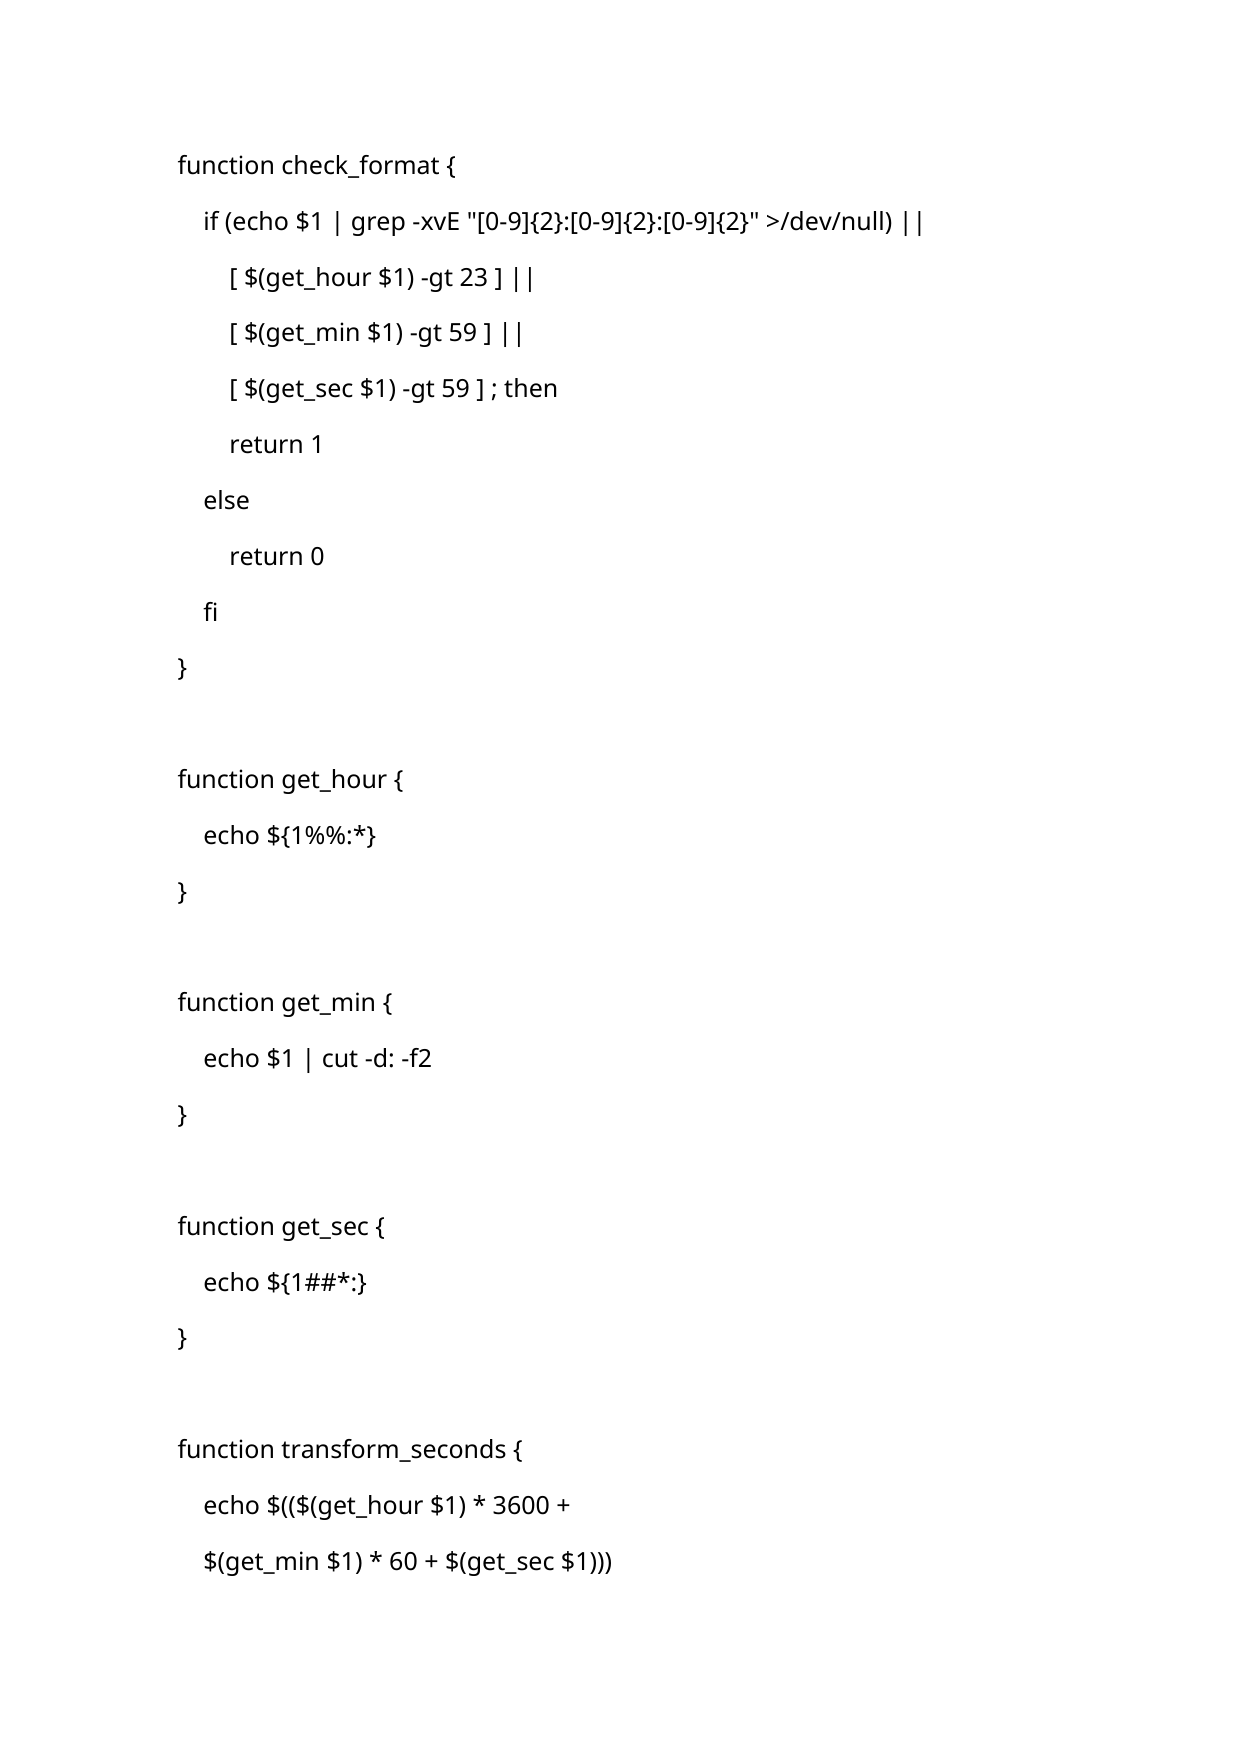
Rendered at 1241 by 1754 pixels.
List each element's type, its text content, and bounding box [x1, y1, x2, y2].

text function transform_seconds { [177, 1432, 1063, 1466]
text [ $(get_min $1) -gt 59 ] || [177, 315, 1063, 349]
text return 1 [177, 427, 1063, 461]
text } [177, 1320, 1063, 1354]
text [ $(get_sec $1) -gt 59 ] ; then [177, 371, 1063, 405]
text } [177, 1097, 1063, 1131]
text else [177, 483, 1063, 517]
text } [177, 650, 1063, 684]
text function get_sec { [177, 1208, 1063, 1242]
text if (echo $1 | grep -xvE "[0-9]{2}:[0-9]{2}:[0-9]{2}" >/dev/null) || [177, 203, 1063, 237]
text function get_hour { [177, 762, 1063, 796]
text function get_min { [177, 985, 1063, 1019]
text fi [177, 594, 1063, 628]
text function check_format { [177, 148, 1063, 182]
text echo $(($(get_hour $1) * 3600 + [177, 1488, 1063, 1522]
text return 0 [177, 538, 1063, 572]
text echo ${1%%:*} [177, 818, 1063, 852]
text echo $1 | cut -d: -f2 [177, 1041, 1063, 1075]
text $(get_min $1) * 60 + $(get_sec $1))) [177, 1543, 1063, 1577]
text } [177, 873, 1063, 907]
text echo ${1##*:} [177, 1264, 1063, 1298]
text [ $(get_hour $1) -gt 23 ] || [177, 259, 1063, 293]
